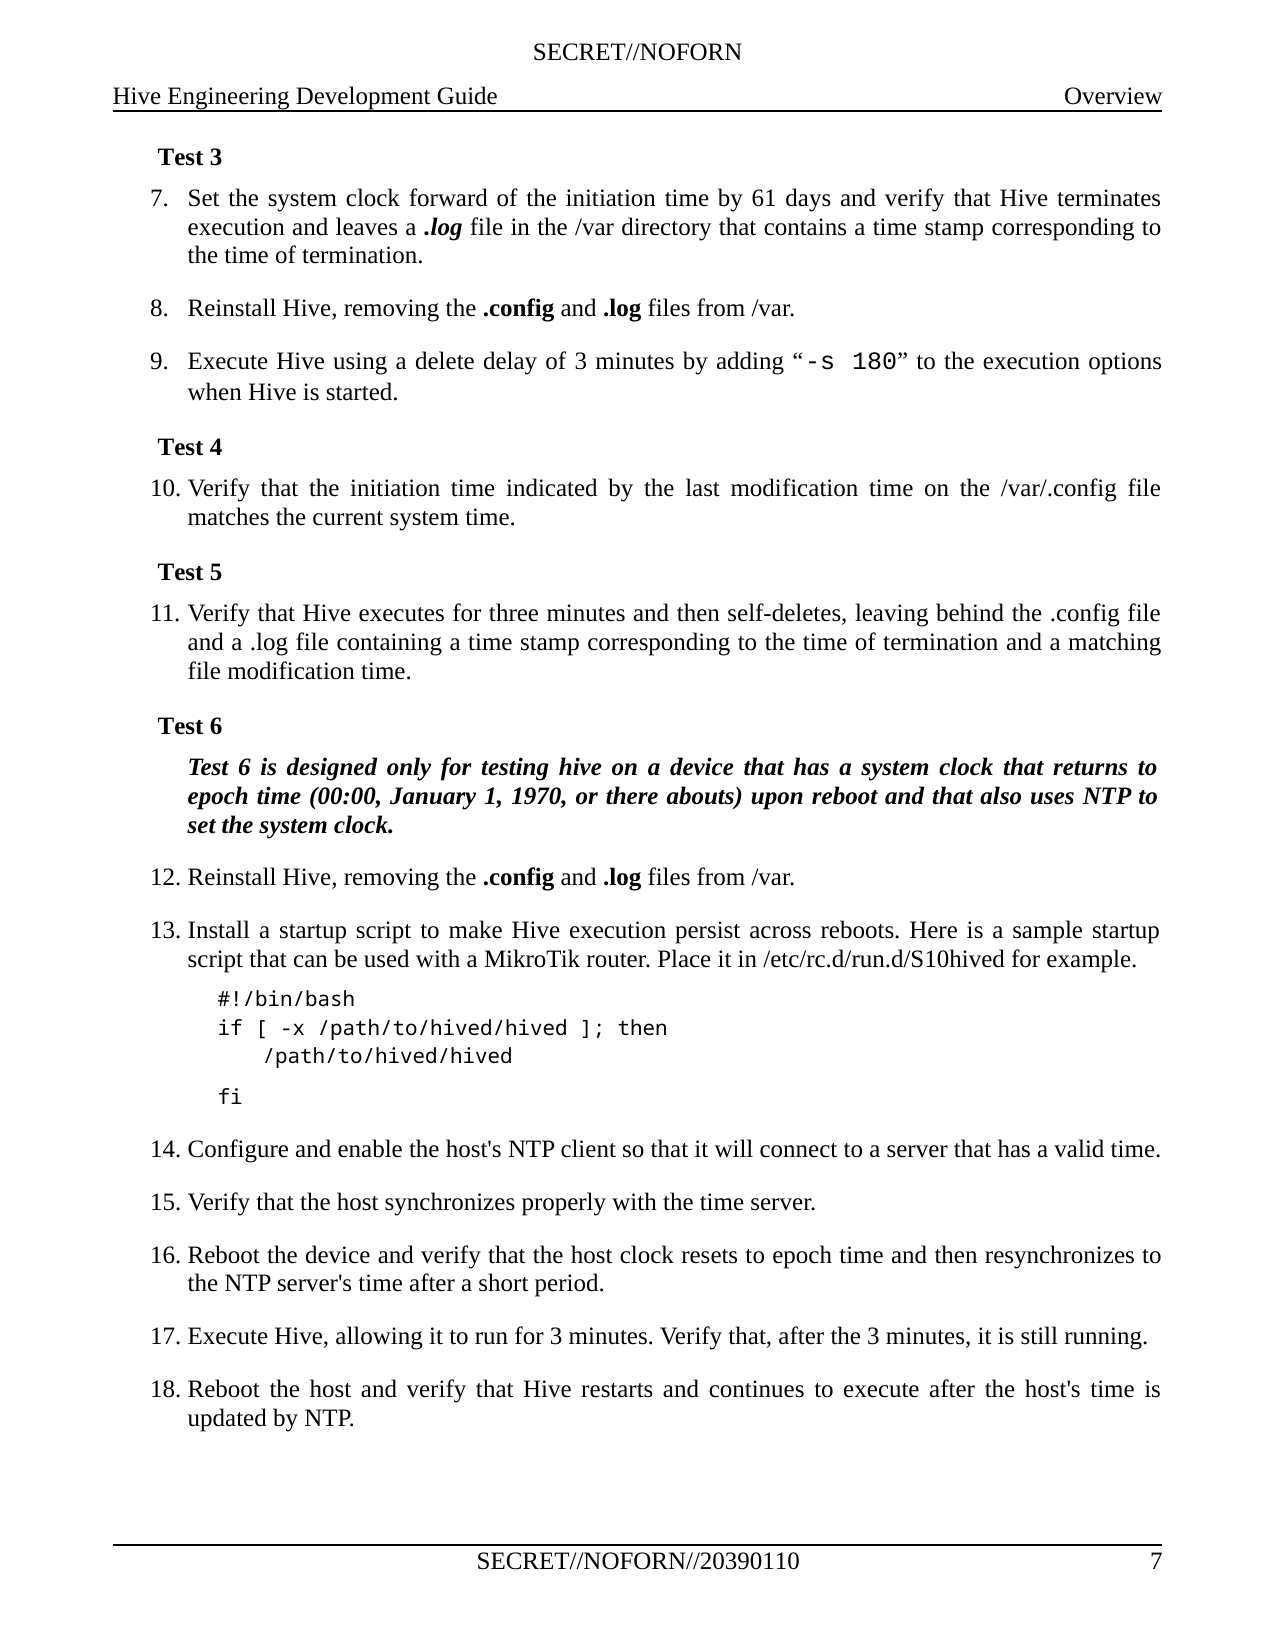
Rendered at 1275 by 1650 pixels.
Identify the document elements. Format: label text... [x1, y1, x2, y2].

list Reinstall Hive, removing the .config and .log files from /var. [150, 293, 1162, 322]
text /path/to/hived/hived [187, 1041, 1132, 1070]
text #!/bin/bash [187, 984, 1132, 1013]
subtitle Test 5 [157, 557, 1162, 586]
list Reboot the host and verify that Hive restarts and continues to execute after the host's time is updated by NTP. [150, 1374, 1162, 1431]
list Reinstall Hive, removing the .config and .log files from /var. [150, 862, 1162, 891]
list Verify that the host synchronizes properly with the time server. [150, 1187, 1162, 1216]
subtitle Test 4 [157, 432, 1162, 461]
subtitle Test 6 [157, 711, 1162, 740]
text if [ -x /path/to/hived/hived ]; then [187, 1013, 1132, 1041]
list Install a startup script to make Hive execution persist across reboots. Here is a sample startup script that can be used with a MikroTik router. Place it in /etc/rc.d/run.d/S10hived for example. [150, 915, 1162, 973]
list Configure and enable the host's NTP client so that it will connect to a server that has a valid time. [150, 1134, 1162, 1163]
list Verify that Hive executes for three minutes and then self-deletes, leaving behind the .config file and a .log file containing a time stamp corresponding to the time of termination and a matching file modification time. [150, 598, 1162, 684]
list Reboot the device and verify that the host clock resets to epoch time and then resynchronizes to the NTP server's time after a short period. [150, 1240, 1162, 1297]
list Execute Hive using a delete delay of 3 minutes by adding “-s 180” to the execution options when Hive is started. [150, 346, 1162, 405]
subtitle Test 3 [157, 142, 1162, 171]
text fi [187, 1082, 1132, 1110]
list Verify that the initiation time indicated by the last modification time on the /var/.config file matches the current system time. [150, 473, 1162, 531]
list Set the system clock forward of the initiation time by 61 days and verify that Hive terminates execution and leaves a .log file in the /var directory that contains a time stamp corresponding to the time of termination. [150, 183, 1162, 269]
list Execute Hive, allowing it to run for 3 minutes. Verify that, after the 3 minutes, it is still running. [150, 1321, 1162, 1350]
text Test 6 is designed only for testing hive on a device that has a system clock that returns to epoch time (00:00, January 1, 1970, or there abouts) upon reboot and that also uses NTP to set the system clock. [187, 752, 1162, 838]
